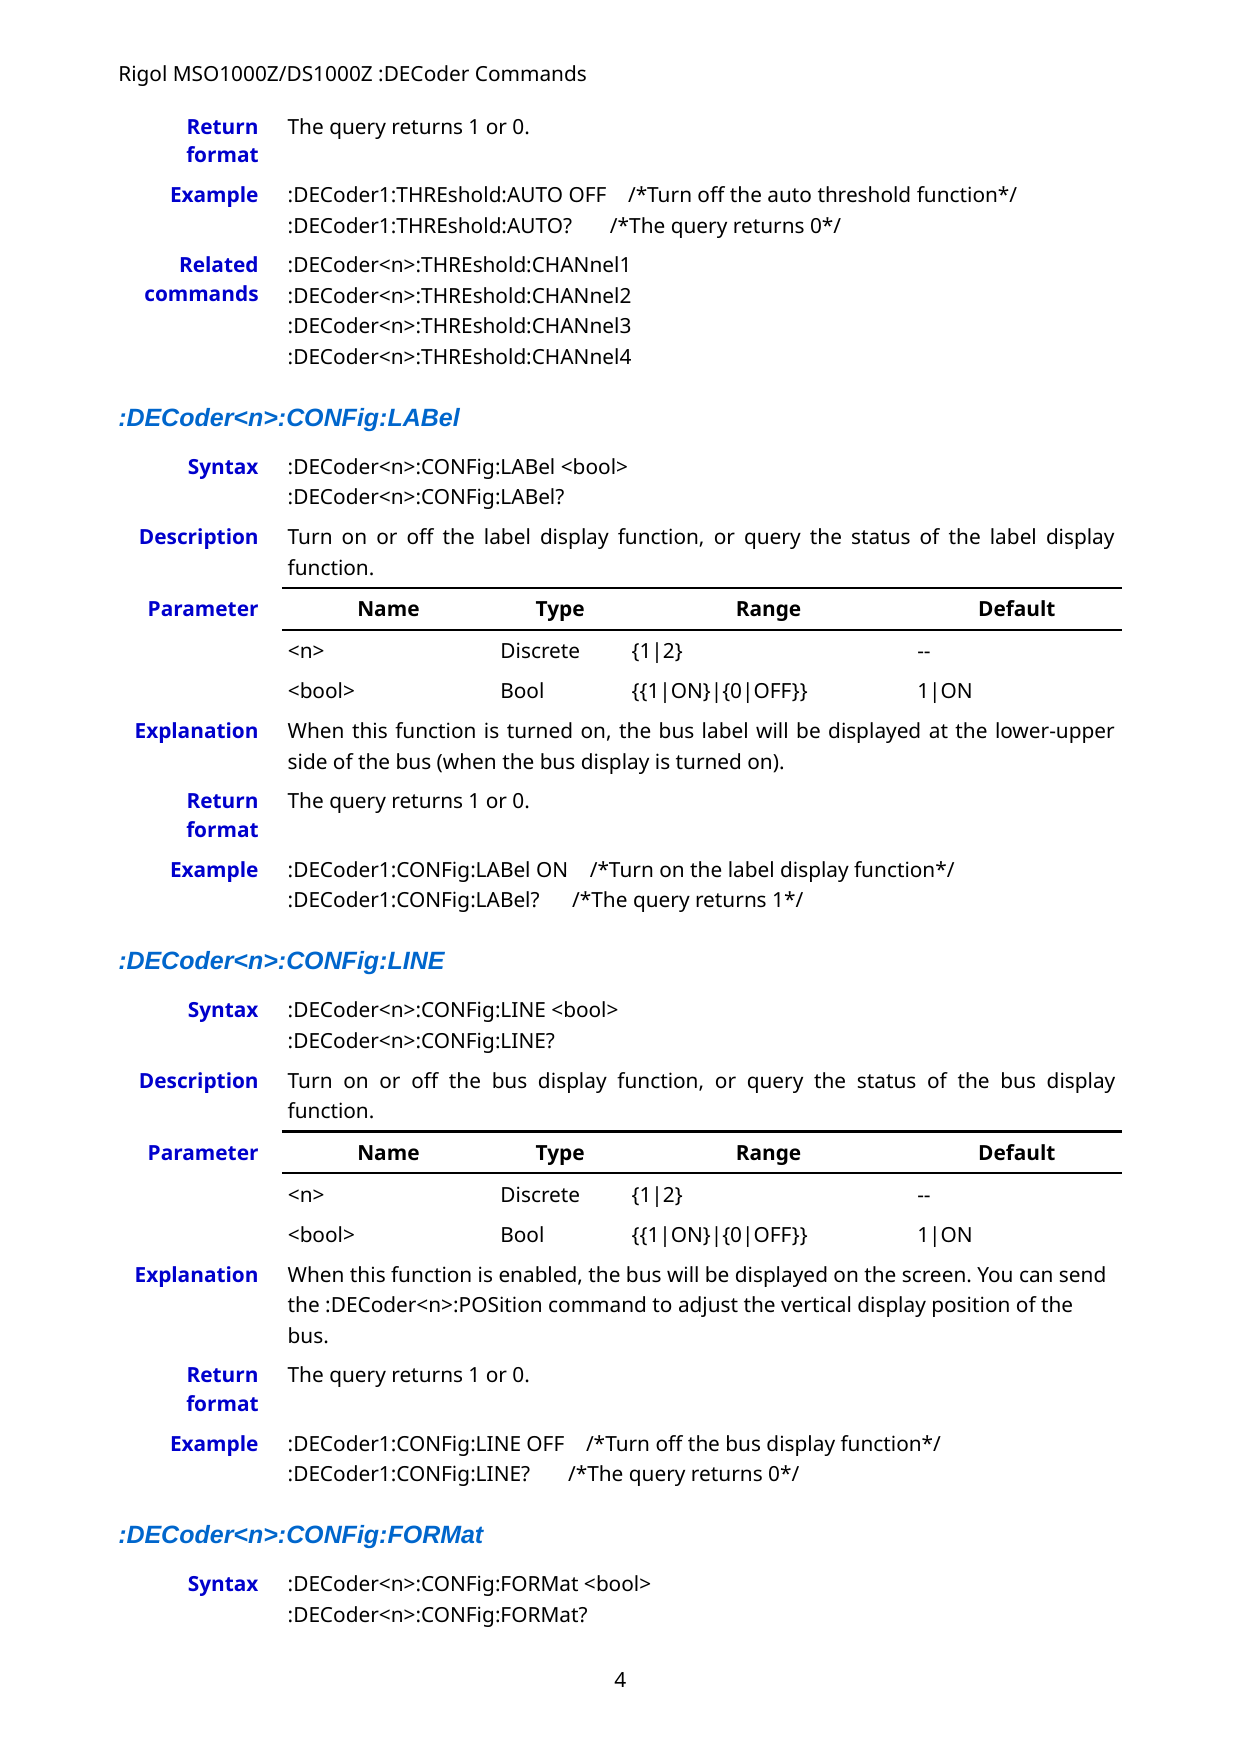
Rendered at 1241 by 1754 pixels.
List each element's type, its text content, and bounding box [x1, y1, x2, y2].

table_cell Return format [118, 106, 282, 174]
table_cell The query returns 1 or 0. [282, 781, 1122, 849]
table_cell {1|2} [626, 631, 911, 671]
table_cell {{1|ON}|{0|OFF}} [626, 1214, 911, 1254]
table_cell [118, 671, 282, 711]
table_cell Return format [118, 1355, 282, 1423]
table_cell [118, 629, 282, 671]
table_cell Example [118, 1423, 282, 1493]
table_header :DECoder<n>:CONFig:LABel <bool> :DECoder<n>:CONFig:LABel? [282, 446, 1122, 516]
table_header :DECoder<n>:CONFig:LINE <bool> :DECoder<n>:CONFig:LINE? [282, 990, 1122, 1060]
table_cell Example [118, 175, 282, 245]
table_cell The query returns 1 or 0. [282, 106, 1122, 174]
table_cell Type [494, 589, 626, 629]
table_cell Turn on or off the label display function, or query the status of the label display function. [282, 516, 1122, 587]
table_cell When this function is enabled, the bus will be displayed on the screen. You can send the :DECoder<n>:POSition command to adjust the vertical display position of the bus. [282, 1254, 1122, 1355]
table_cell Description [118, 516, 282, 587]
table_cell Type [494, 1133, 626, 1172]
subtitle :DECoder<n>:CONFig:LINE [118, 946, 1122, 975]
table_cell Default [911, 1133, 1122, 1172]
table_cell 1|ON [911, 671, 1122, 711]
table_cell Parameter [118, 587, 282, 629]
table_cell Name [282, 1133, 494, 1172]
table_cell Range [626, 589, 911, 629]
subtitle :DECoder<n>:CONFig:LABel [118, 403, 1122, 431]
table_cell :DECoder1:THREshold:AUTO OFF /*Turn off the auto threshold function*/ :DECoder1:THREshold:AUTO? /*The query returns 0*/ [282, 175, 1122, 245]
table_cell The query returns 1 or 0. [282, 1355, 1122, 1423]
table_header Syntax [118, 446, 282, 516]
table_cell :DECoder1:CONFig:LABel ON /*Turn on the label display function*/ :DECoder1:CONFig:LABel? /*The query returns 1*/ [282, 849, 1122, 919]
table_cell <bool> [282, 1214, 494, 1254]
table_cell Explanation [118, 711, 282, 781]
table_header Syntax [118, 1564, 282, 1634]
table_cell Discrete [494, 1174, 626, 1214]
table_cell [118, 1172, 282, 1214]
table_cell Discrete [494, 631, 626, 671]
table_cell Parameter [118, 1130, 282, 1172]
table_cell Bool [494, 1214, 626, 1254]
table_cell Example [118, 849, 282, 919]
table_cell :DECoder<n>:THREshold:CHANnel1 :DECoder<n>:THREshold:CHANnel2 :DECoder<n>:THREshold:CHANnel3 :DECoder<n>:THREshold:CHANnel4 [282, 245, 1122, 376]
table_cell Turn on or off the bus display function, or query the status of the bus display function. [282, 1060, 1122, 1130]
table_cell Bool [494, 671, 626, 711]
table_cell <n> [282, 631, 494, 671]
table_cell Range [626, 1133, 911, 1172]
table_cell Explanation [118, 1254, 282, 1355]
table_cell <bool> [282, 671, 494, 711]
table_cell Description [118, 1060, 282, 1130]
table_cell Related commands [118, 245, 282, 376]
table_cell When this function is turned on, the bus label will be displayed at the lower-upper side of the bus (when the bus display is turned on). [282, 711, 1122, 781]
table_cell <n> [282, 1174, 494, 1214]
table_cell -- [911, 1174, 1122, 1214]
table_cell {{1|ON}|{0|OFF}} [626, 671, 911, 711]
table_cell [118, 1214, 282, 1254]
subtitle :DECoder<n>:CONFig:FORMat [118, 1520, 1122, 1549]
table_cell Default [911, 589, 1122, 629]
table_cell -- [911, 631, 1122, 671]
table_cell {1|2} [626, 1174, 911, 1214]
table_cell 1|ON [911, 1214, 1122, 1254]
table_header :DECoder<n>:CONFig:FORMat <bool> :DECoder<n>:CONFig:FORMat? [282, 1564, 1122, 1634]
table_cell Name [282, 589, 494, 629]
table_cell :DECoder1:CONFig:LINE OFF /*Turn off the bus display function*/ :DECoder1:CONFig:LINE? /*The query returns 0*/ [282, 1423, 1122, 1493]
table_header Syntax [118, 990, 282, 1060]
table_cell Return format [118, 781, 282, 849]
